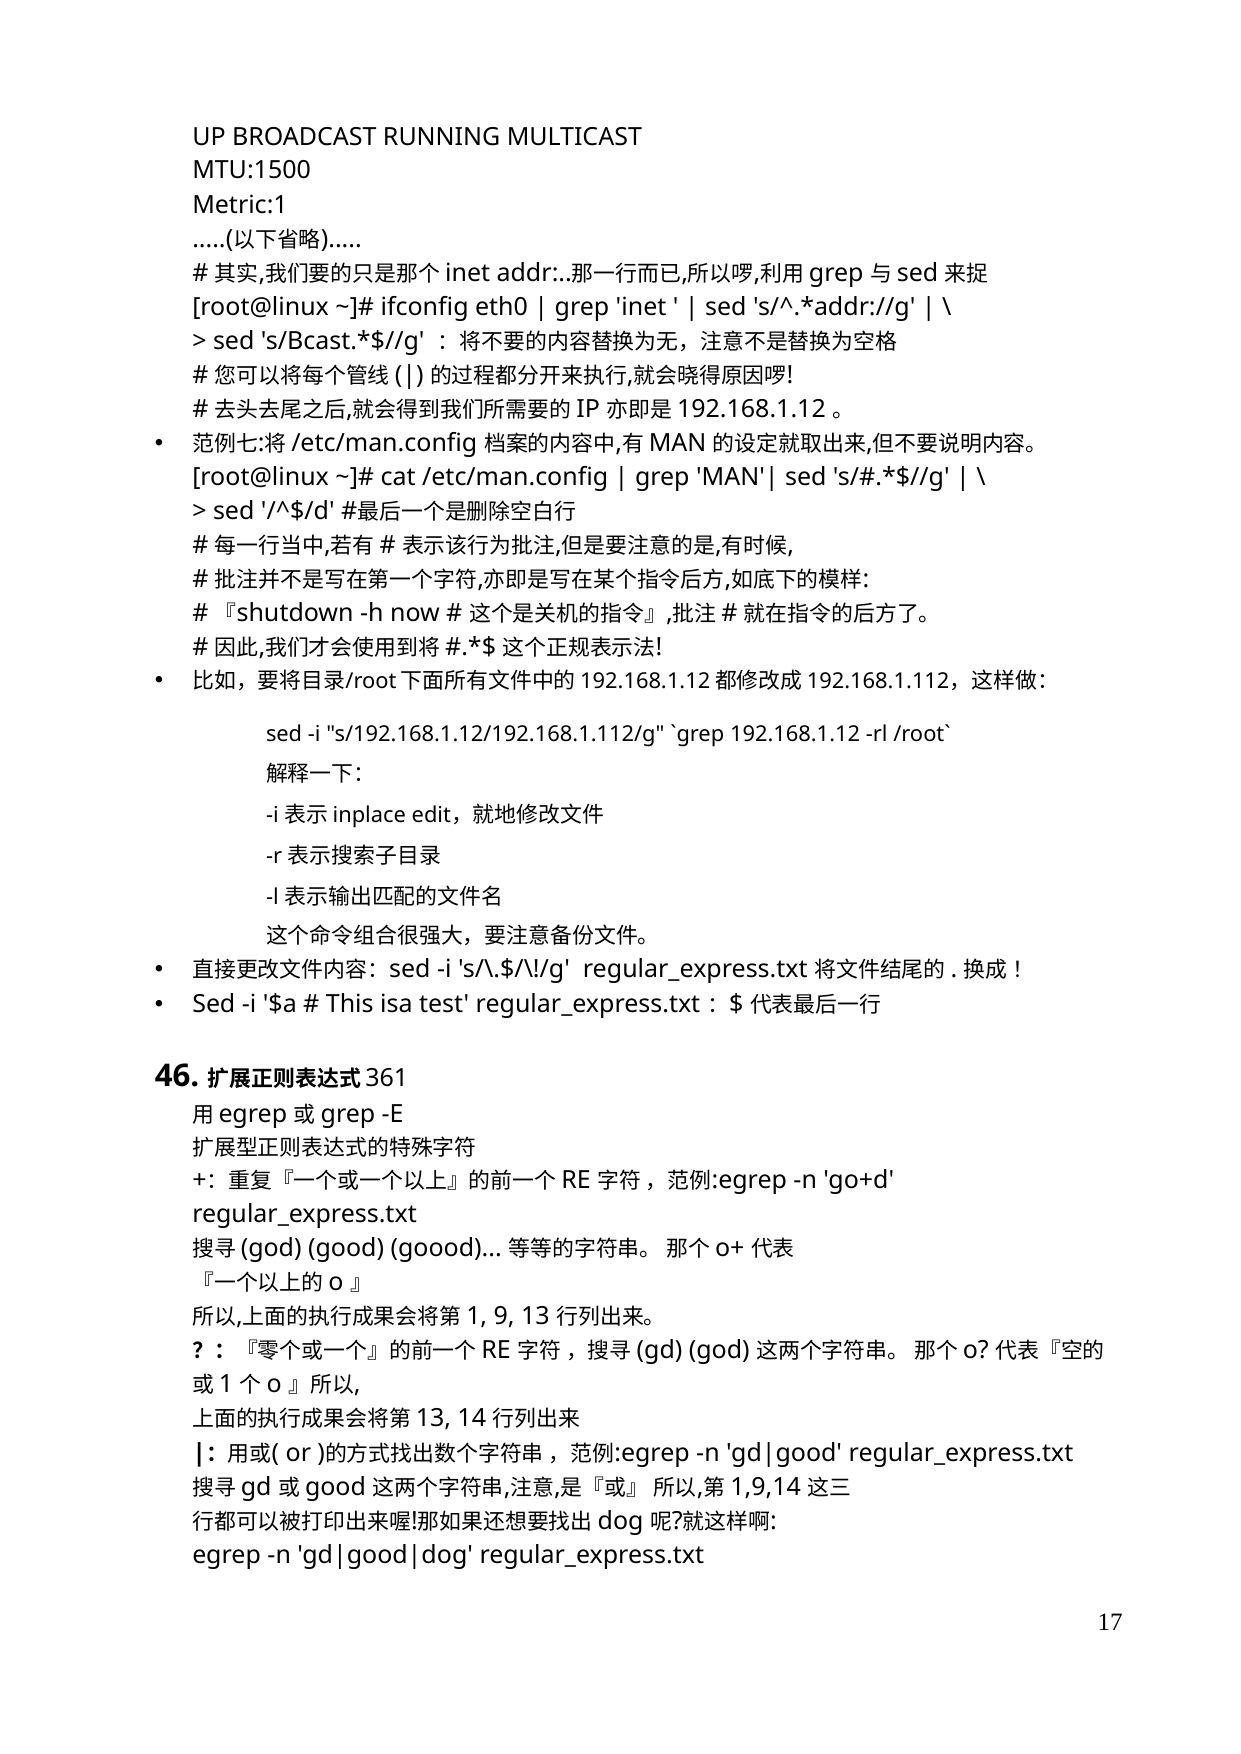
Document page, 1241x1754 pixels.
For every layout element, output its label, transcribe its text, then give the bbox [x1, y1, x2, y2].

list ？：『零个或一个』的前一个 RE 字符 ，搜寻 (gd) (god) 这两个字符串。 那个 o? 代表『空的或 1 个 o 』所以, [154, 1332, 1122, 1400]
list 所以,上面的执行成果会将第 1, 9, 13 行列出来。 [154, 1298, 1122, 1332]
list > sed 's/Bcast.*$//g' ：将不要的内容替换为无，注意不是替换为空格 [154, 322, 1122, 357]
list [root@linux ~]# ifconfig eth0 | grep 'inet ' | sed 's/^.*addr://g' | \ [154, 288, 1122, 322]
list # 批注并不是写在第一个字符,亦即是写在某个指令后方,如底下的模样: [154, 561, 1122, 595]
list .....(以下省略)..... [154, 220, 1122, 254]
list Metric:1 [154, 186, 1122, 220]
list 上面的执行成果会将第 13, 14 行列出来 [154, 1400, 1122, 1434]
list # 每一行当中,若有 # 表示该行为批注,但是要注意的是,有时候, [154, 527, 1122, 561]
list Sed -i '$a # This isa test' regular_express.txt ：$ 代表最后一行 [154, 985, 1122, 1019]
list UP BROADCAST RUNNING MULTICAST [154, 118, 1122, 152]
list 『一个以上的 o 』 [154, 1264, 1122, 1298]
list # 去头去尾之后,就会得到我们所需要的 IP 亦即是 192.168.1.12 。 [154, 391, 1122, 425]
text 解释一下： [118, 748, 1122, 789]
list 直接更改文件内容：sed -i 's/\.$/\!/g' regular_express.txt 将文件结尾的 . 换成 ！ [154, 951, 1122, 985]
text 这个命令组合很强大，要注意备份文件。 [118, 911, 1122, 951]
text -i 表示inplace edit，就地修改文件 -r 表示搜索子目录 -l 表示输出匹配的文件名 [118, 789, 1122, 911]
list 扩展型正则表达式的特殊字符 [154, 1130, 1122, 1162]
list 用egrep 或 grep -E [154, 1096, 1122, 1130]
list 搜寻 gd 或 good 这两个字符串,注意,是『或』 所以,第 1,9,14 这三 [154, 1468, 1122, 1502]
list # 因此,我们才会使用到将 #.*$ 这个正规表示法! [154, 629, 1122, 663]
list [root@linux ~]# cat /etc/man.config | grep 'MAN'| sed 's/#.*$//g' | \ [154, 459, 1122, 493]
list 扩展正则表达式361 [154, 1053, 1122, 1096]
list > sed '/^$/d' #最后一个是删除空白行 [154, 493, 1122, 527]
list egrep -n 'gd|good|dog' regular_express.txt [154, 1536, 1122, 1570]
list 比如，要将目录/root下面所有文件中的192.168.1.12都修改成192.168.1.112，这样做： [154, 663, 1122, 695]
list MTU:1500 [154, 152, 1122, 186]
list # 其实,我们要的只是那个 inet addr:..那一行而已,所以啰,利用 grep 与 sed 来捉 [154, 254, 1122, 288]
text sed -i "s/192.168.1.12/192.168.1.112/g" `grep 192.168.1.12 -rl /root` [118, 707, 1122, 748]
list # 您可以将每个管线 (|) 的过程都分开来执行,就会晓得原因啰! [154, 357, 1122, 391]
list # 『shutdown -h now # 这个是关机的指令』,批注 # 就在指令的后方了。 [154, 595, 1122, 629]
list |：用或( or )的方式找出数个字符串 ，范例:egrep -n 'gd|good' regular_express.txt [154, 1434, 1122, 1468]
list 范例七:将 /etc/man.config 档案的内容中,有 MAN 的设定就取出来,但不要说明内容。 [154, 425, 1122, 459]
list +：重复『一个或一个以上』的前一个 RE 字符 ，范例:egrep -n 'go+d' regular_express.txt [154, 1162, 1122, 1230]
list 行都可以被打印出来喔!那如果还想要找出 dog 呢?就这样啊: [154, 1502, 1122, 1536]
list 搜寻 (god) (good) (goood)... 等等的字符串。 那个 o+ 代表 [154, 1230, 1122, 1264]
